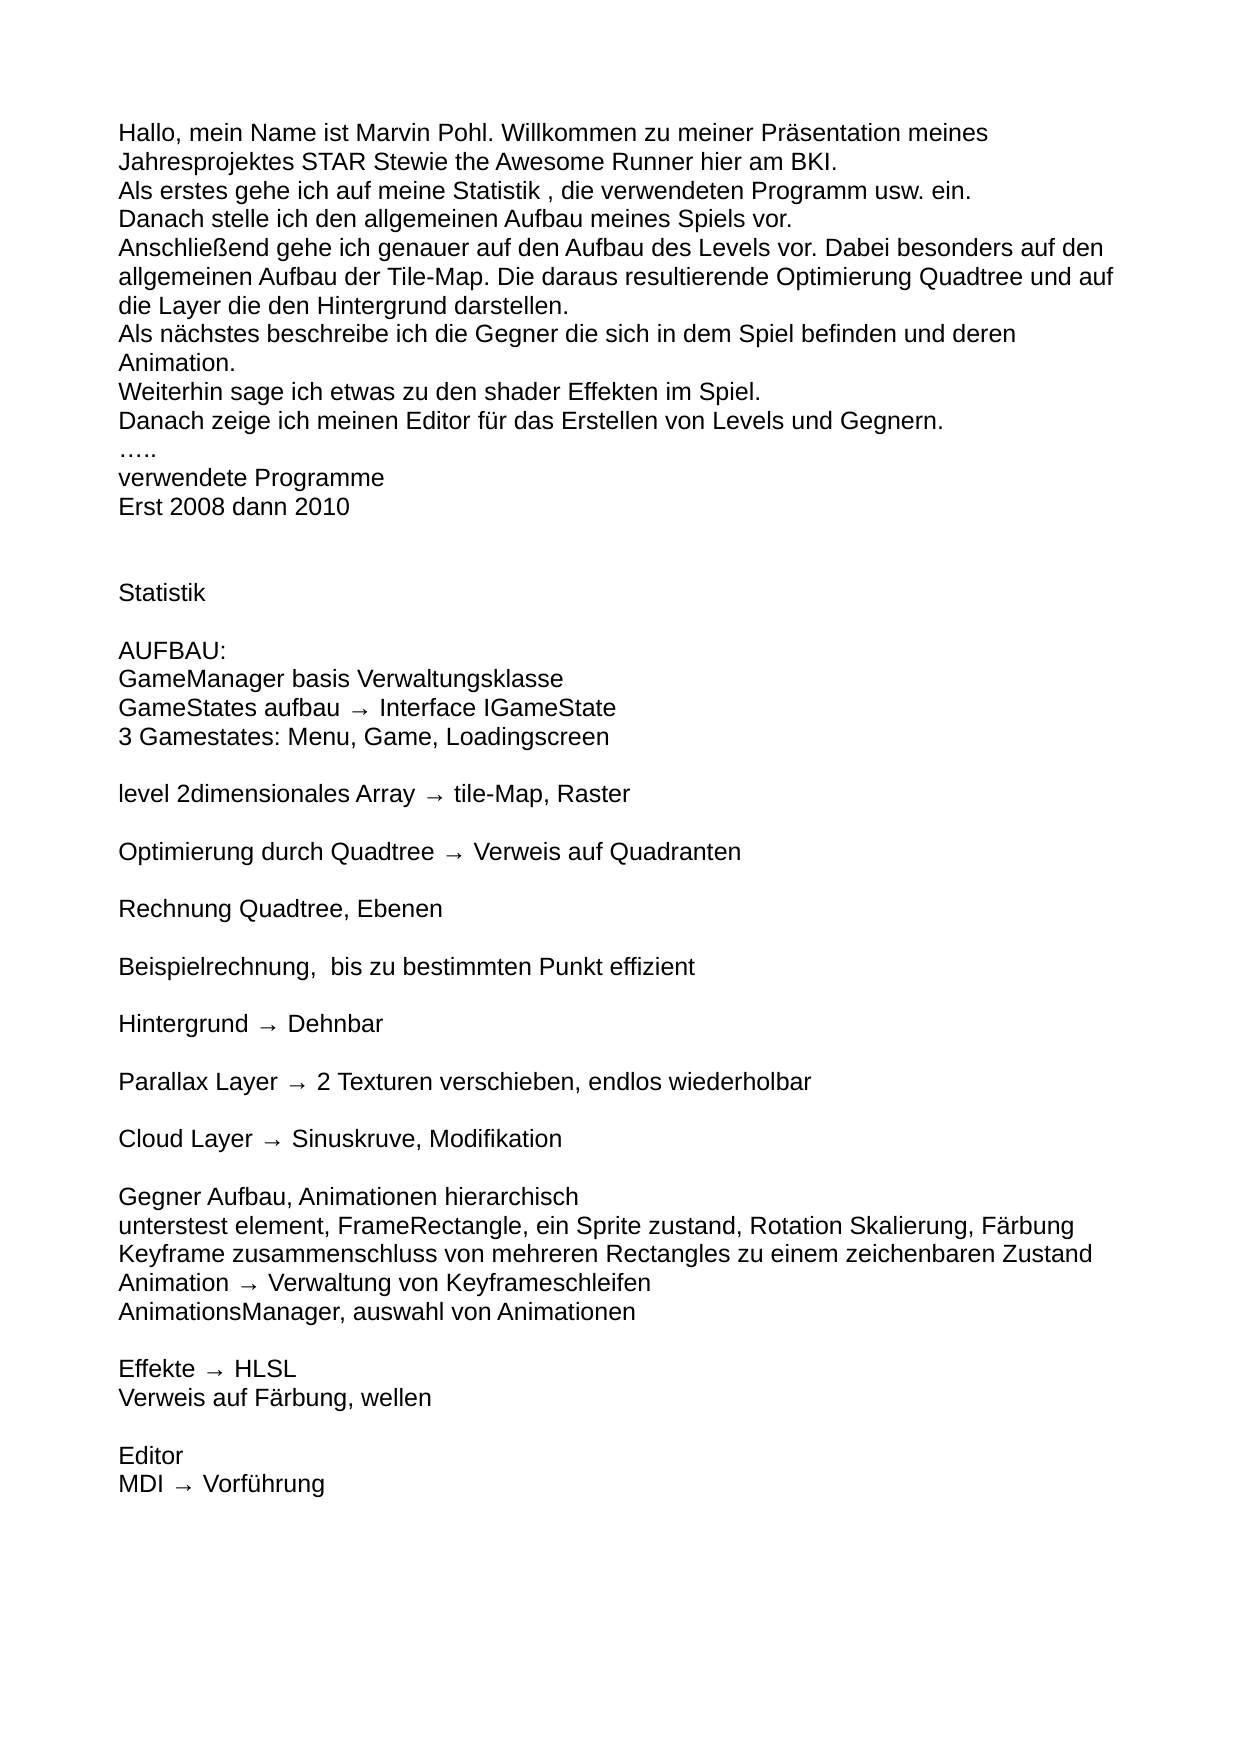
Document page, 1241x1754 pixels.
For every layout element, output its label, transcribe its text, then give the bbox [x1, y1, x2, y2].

text Danach stelle ich den allgemeinen Aufbau meines Spiels vor. [118, 204, 1122, 233]
text Parallax Layer → 2 Texturen verschieben, endlos wiederholbar [118, 1067, 1122, 1096]
text GameStates aufbau → Interface IGameState [118, 693, 1122, 722]
text Gegner Aufbau, Animationen hierarchisch [118, 1182, 1122, 1211]
text Animation → Verwaltung von Keyframeschleifen [118, 1268, 1122, 1297]
text level 2dimensionales Array → tile-Map, Raster [118, 779, 1122, 808]
text Anschließend gehe ich genauer auf den Aufbau des Levels vor. Dabei besonders auf den allgemeinen Aufbau der Tile-Map. Die daraus resultierende Optimierung Quadtree und auf die Layer die den Hintergrund darstellen. [118, 233, 1122, 319]
text Weiterhin sage ich etwas zu den shader Effekten im Spiel. [118, 377, 1122, 406]
text Verweis auf Färbung, wellen [118, 1383, 1122, 1412]
text AnimationsManager, auswahl von Animationen [118, 1297, 1122, 1326]
text Optimierung durch Quadtree → Verweis auf Quadranten [118, 837, 1122, 866]
text Keyframe zusammenschluss von mehreren Rectangles zu einem zeichenbaren Zustand [118, 1239, 1122, 1268]
text Cloud Layer → Sinuskruve, Modifikation [118, 1124, 1122, 1153]
text AUFBAU: [118, 636, 1122, 664]
text Erst 2008 dann 2010 [118, 492, 1122, 521]
text Beispielrechnung, bis zu bestimmten Punkt effizient [118, 952, 1122, 981]
text Effekte → HLSL [118, 1354, 1122, 1383]
text Statistik [118, 578, 1122, 607]
text Als erstes gehe ich auf meine Statistik , die verwendeten Programm usw. ein. [118, 176, 1122, 204]
text 3 Gamestates: Menu, Game, Loadingscreen [118, 722, 1122, 751]
text MDI → Vorführung [118, 1469, 1122, 1498]
text Als nächstes beschreibe ich die Gegner die sich in dem Spiel befinden und deren Animation. [118, 319, 1122, 377]
text verwendete Programme [118, 463, 1122, 492]
text unterstest element, FrameRectangle, ein Sprite zustand, Rotation Skalierung, Färbung [118, 1211, 1122, 1239]
text ….. [118, 434, 1122, 463]
text Editor [118, 1441, 1122, 1469]
text Hallo, mein Name ist Marvin Pohl. Willkommen zu meiner Präsentation meines Jahresprojektes STAR Stewie the Awesome Runner hier am BKI. [118, 118, 1122, 176]
text Rechnung Quadtree, Ebenen [118, 894, 1122, 923]
text Danach zeige ich meinen Editor für das Erstellen von Levels und Gegnern. [118, 406, 1122, 434]
text Hintergrund → Dehnbar [118, 1009, 1122, 1038]
text GameManager basis Verwaltungsklasse [118, 664, 1122, 693]
